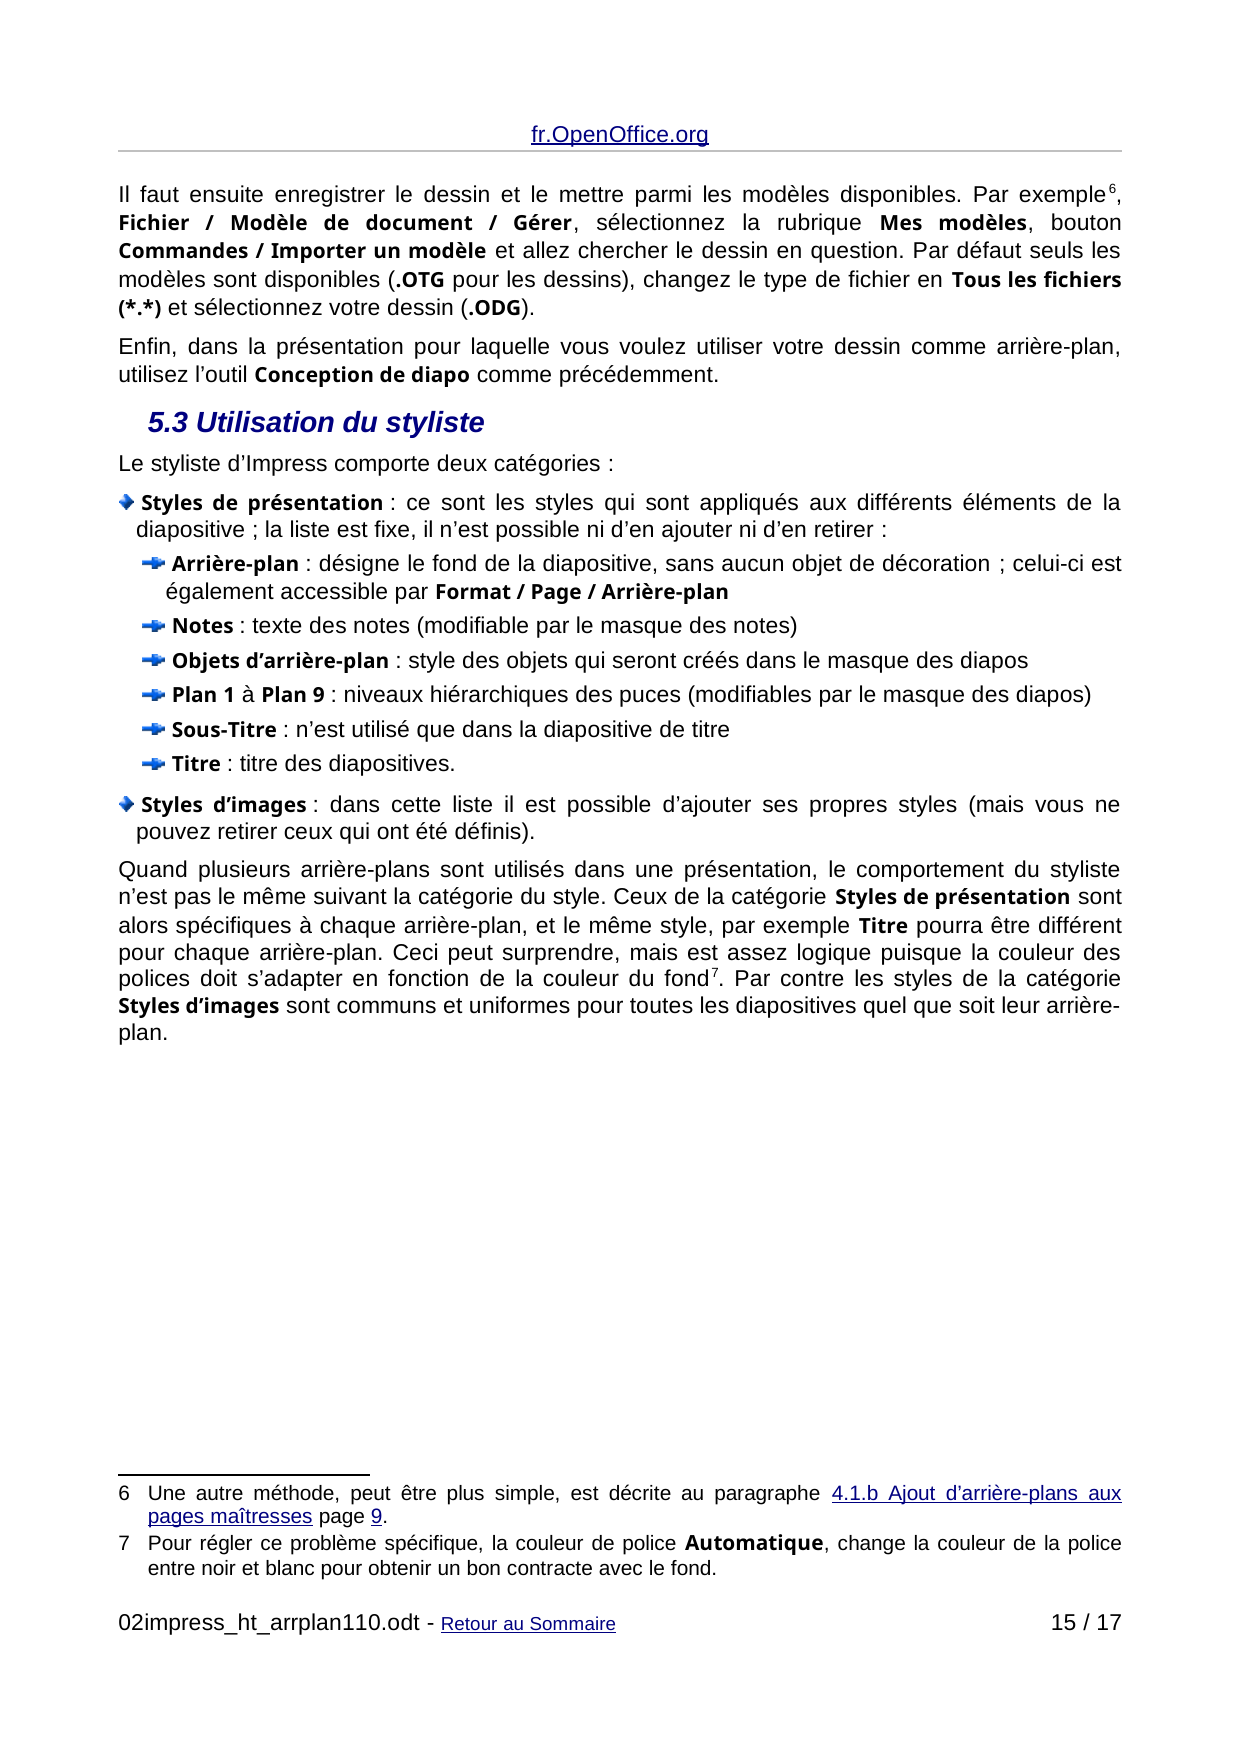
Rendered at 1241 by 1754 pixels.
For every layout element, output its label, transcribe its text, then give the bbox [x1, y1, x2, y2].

list Arrière-plan : désigne le fond de la diapositive, sans aucun objet de décoration ; celui-ci est également accessible par Format / Page / Arrière-plan [142, 548, 1122, 606]
subtitle Utilisation du styliste [148, 406, 1122, 438]
picture [142, 557, 165, 569]
text Il faut ensuite enregistrer le dessin et le mettre parmi les modèles disponibles. Par exemple, Fichier / Modèle de document / Gérer, sélectionnez la rubrique Mes modèles, bouton Commandes / Importer un modèle et allez chercher le dessin en question. Par défaut seuls les modèles sont disponibles (.OTG pour les dessins), changez le type de fichier en Tous les fichiers (*.*) et sélectionnez votre dessin (.ODG). [118, 182, 1122, 322]
text Enfin, dans la présentation pour laquelle vous voulez utiliser votre dessin comme arrière-plan, utilisez l’outil Conception de diapo comme précédemment. [118, 333, 1122, 388]
picture [119, 796, 134, 812]
picture [142, 654, 165, 666]
list Objets d’arrière-plan : style des objets qui seront créés dans le masque des diapos [142, 646, 1122, 674]
picture [142, 689, 165, 701]
picture [142, 758, 165, 770]
list Plan 1 à Plan 9 : niveaux hiérarchiques des puces (modifiables par le masque des diapos) [142, 680, 1122, 709]
list Styles de présentation : ce sont les styles qui sont appliqués aux différents éléments de la diapositive ; la liste est fixe, il n’est possible ni d’en ajouter ni d’en retirer : [118, 488, 1122, 542]
list Notes : texte des notes (modifiable par le masque des notes) [142, 611, 1122, 640]
list Sous-Titre : n’est utilisé que dans la diapositive de titre [142, 715, 1122, 743]
picture [119, 494, 134, 510]
picture [142, 723, 165, 735]
text Le styliste d’Impress comporte deux catégories : [118, 450, 1122, 476]
list Titre : titre des diapositives. [142, 749, 1122, 778]
picture [142, 620, 165, 632]
text Une autre méthode, peut être plus simple, est décrite au paragraphe 4.1.b Ajout d’arrière-plans aux pages maîtresses page 9. [118, 1481, 1122, 1528]
text Pour régler ce problème spécifique, la couleur de police Automatique, change la couleur de la police entre noir et blanc pour obtenir un bon contracte avec le fond. [118, 1528, 1122, 1580]
text Quand plusieurs arrière-plans sont utilisés dans une présentation, le comportement du styliste n’est pas le même suivant la catégorie du style. Ceux de la catégorie Styles de présentation sont alors spécifiques à chaque arrière-plan, et le même style, par exemple Titre pourra être différent pour chaque arrière-plan. Ceci peut surprendre, mais est assez logique puisque la couleur des polices doit s’adapter en fonction de la couleur du fond. Par contre les styles de la catégorie Styles d’images sont communs et uniformes pour toutes les diapositives quel que soit leur arrière-plan. [118, 856, 1122, 1046]
list Styles d’images : dans cette liste il est possible d’ajouter ses propres styles (mais vous ne pouvez retirer ceux qui ont été définis). [118, 790, 1122, 844]
